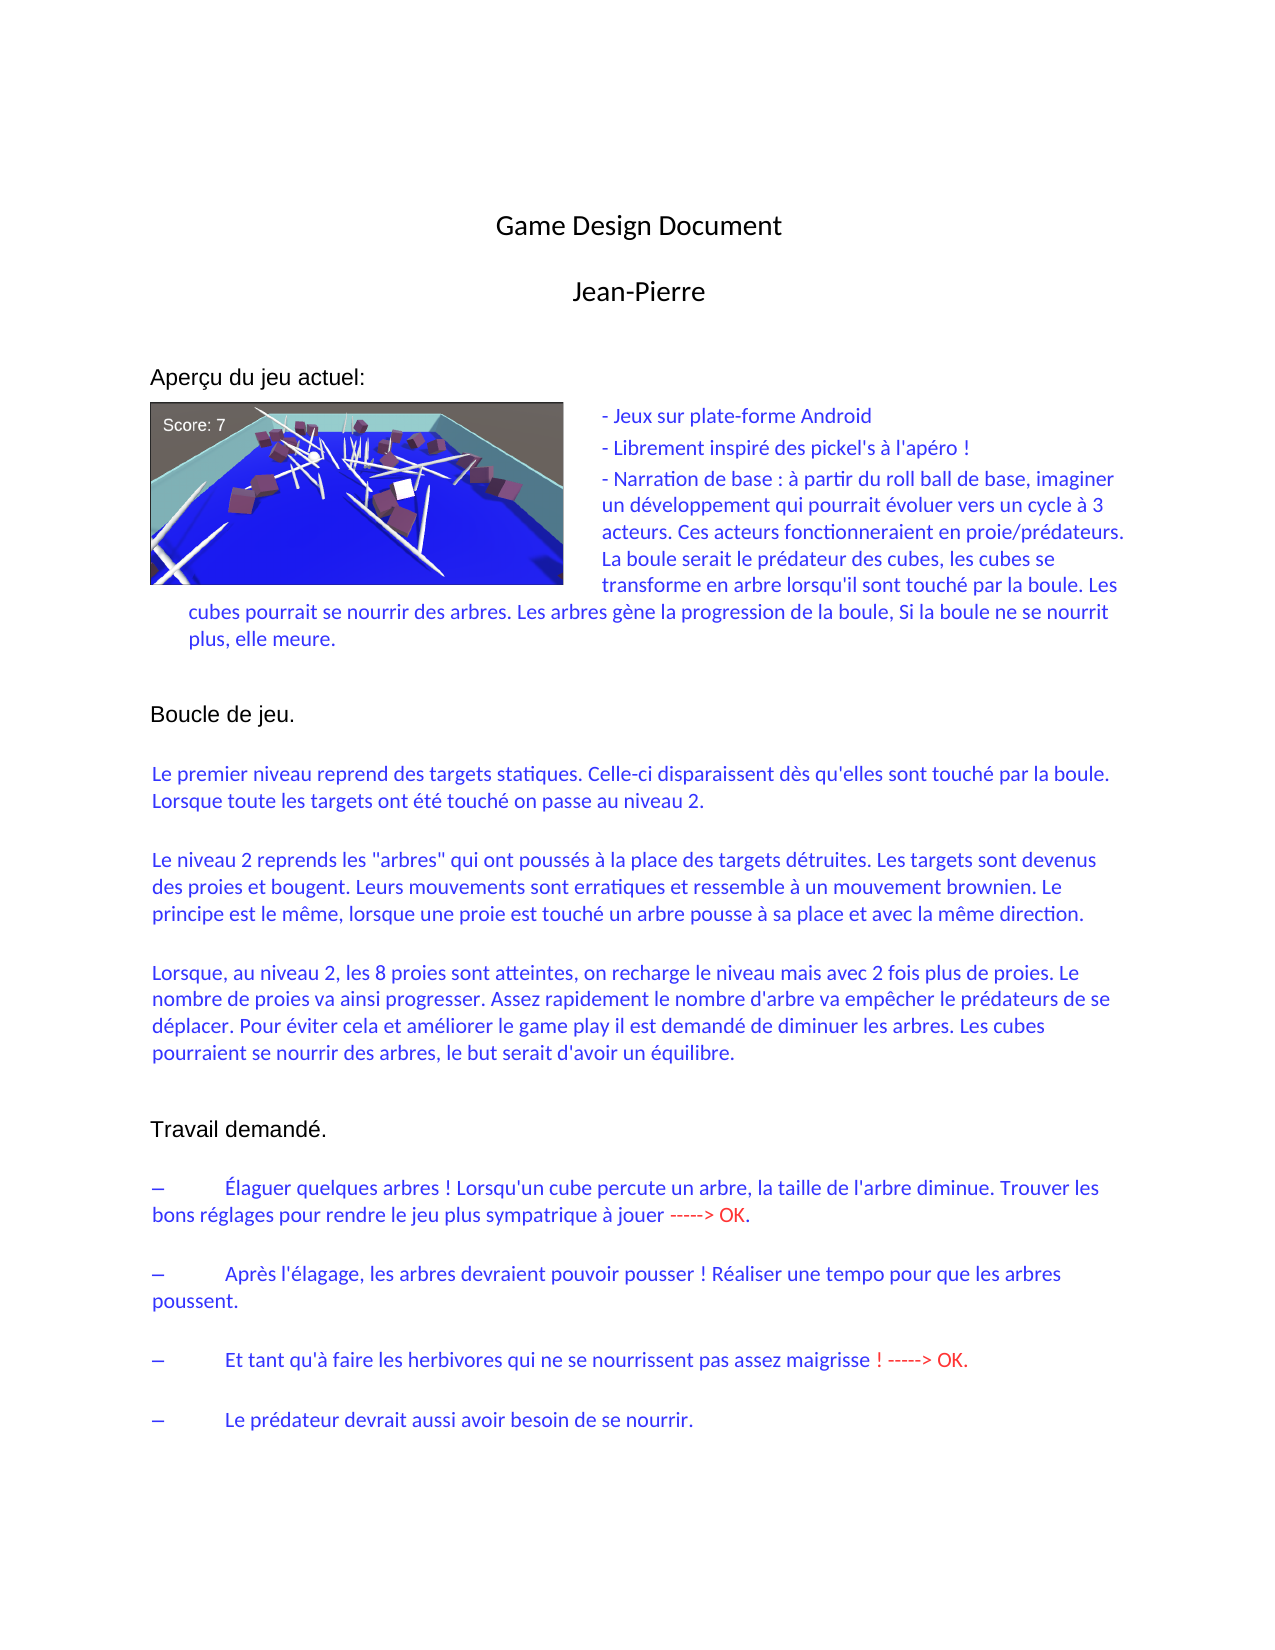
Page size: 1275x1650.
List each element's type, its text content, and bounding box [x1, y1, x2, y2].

subtitle Aperçu du jeu actuel: [150, 364, 1128, 390]
subtitle Boucle de jeu. [150, 701, 1128, 728]
list Élaguer quelques arbres ! Lorsqu'un cube percute un arbre, la taille de l'arbre diminue. Trouver les bons réglages pour rendre le jeu plus sympatrique à jouer -----> OK. [152, 1174, 1128, 1228]
text Lorsque, au niveau 2, les 8 proies sont atteintes, on recharge le niveau mais avec 2 fois plus de proies. Le nombre de proies va ainsi progresser. Assez rapidement le nombre d'arbre va empêcher le prédateurs de se déplacer. Pour éviter cela et améliorer le game play il est demandé de diminuer les arbres. Les cubes pourraient se nourrir des arbres, le but serait d'avoir un équilibre. [152, 959, 1128, 1066]
text Le premier niveau reprend des targets statiques. Celle-ci disparaissent dès qu'elles sont touché par la boule. Lorsque toute les targets ont été touché on passe au niveau 2. [152, 760, 1128, 814]
subtitle Jean-Pierre [150, 273, 1128, 308]
subtitle Game Design Document [150, 207, 1128, 242]
text - Narration de base : à partir du roll ball de base, imaginer un développement qui pourrait évoluer vers un cycle à 3 acteurs. Ces acteurs fonctionneraient en proie/prédateurs. La boule serait le prédateur des cubes, les cubes se transforme en arbre lorsqu'il sont touché par la boule. Les cubes pourrait se nourrir des arbres. Les arbres gène la progression de la boule, Si la boule ne se nourrit plus, elle meure. [188, 465, 1128, 651]
list Après l'élagage, les arbres devraient pouvoir pousser ! Réaliser une tempo pour que les arbres poussent. [152, 1261, 1128, 1314]
text Le niveau 2 reprends les "arbres" qui ont poussés à la place des targets détruites. Les targets sont devenus des proies et bougent. Leurs mouvements sont erratiques et ressemble à un mouvement brownien. Le principe est le même, lorsque une proie est touché un arbre pousse à sa place et avec la même direction. [152, 846, 1128, 926]
text - Librement inspiré des pickel's à l'apéro ! [564, 434, 1128, 460]
text - Jeux sur plate-forme Android [564, 402, 1128, 429]
list Le prédateur devrait aussi avoir besoin de se nourrir. [152, 1406, 1128, 1432]
picture [150, 402, 564, 585]
list Et tant qu'à faire les herbivores qui ne se nourrissent pas assez maigrisse ! -----> OK. [152, 1346, 1128, 1373]
subtitle Travail demandé. [150, 1116, 1128, 1142]
